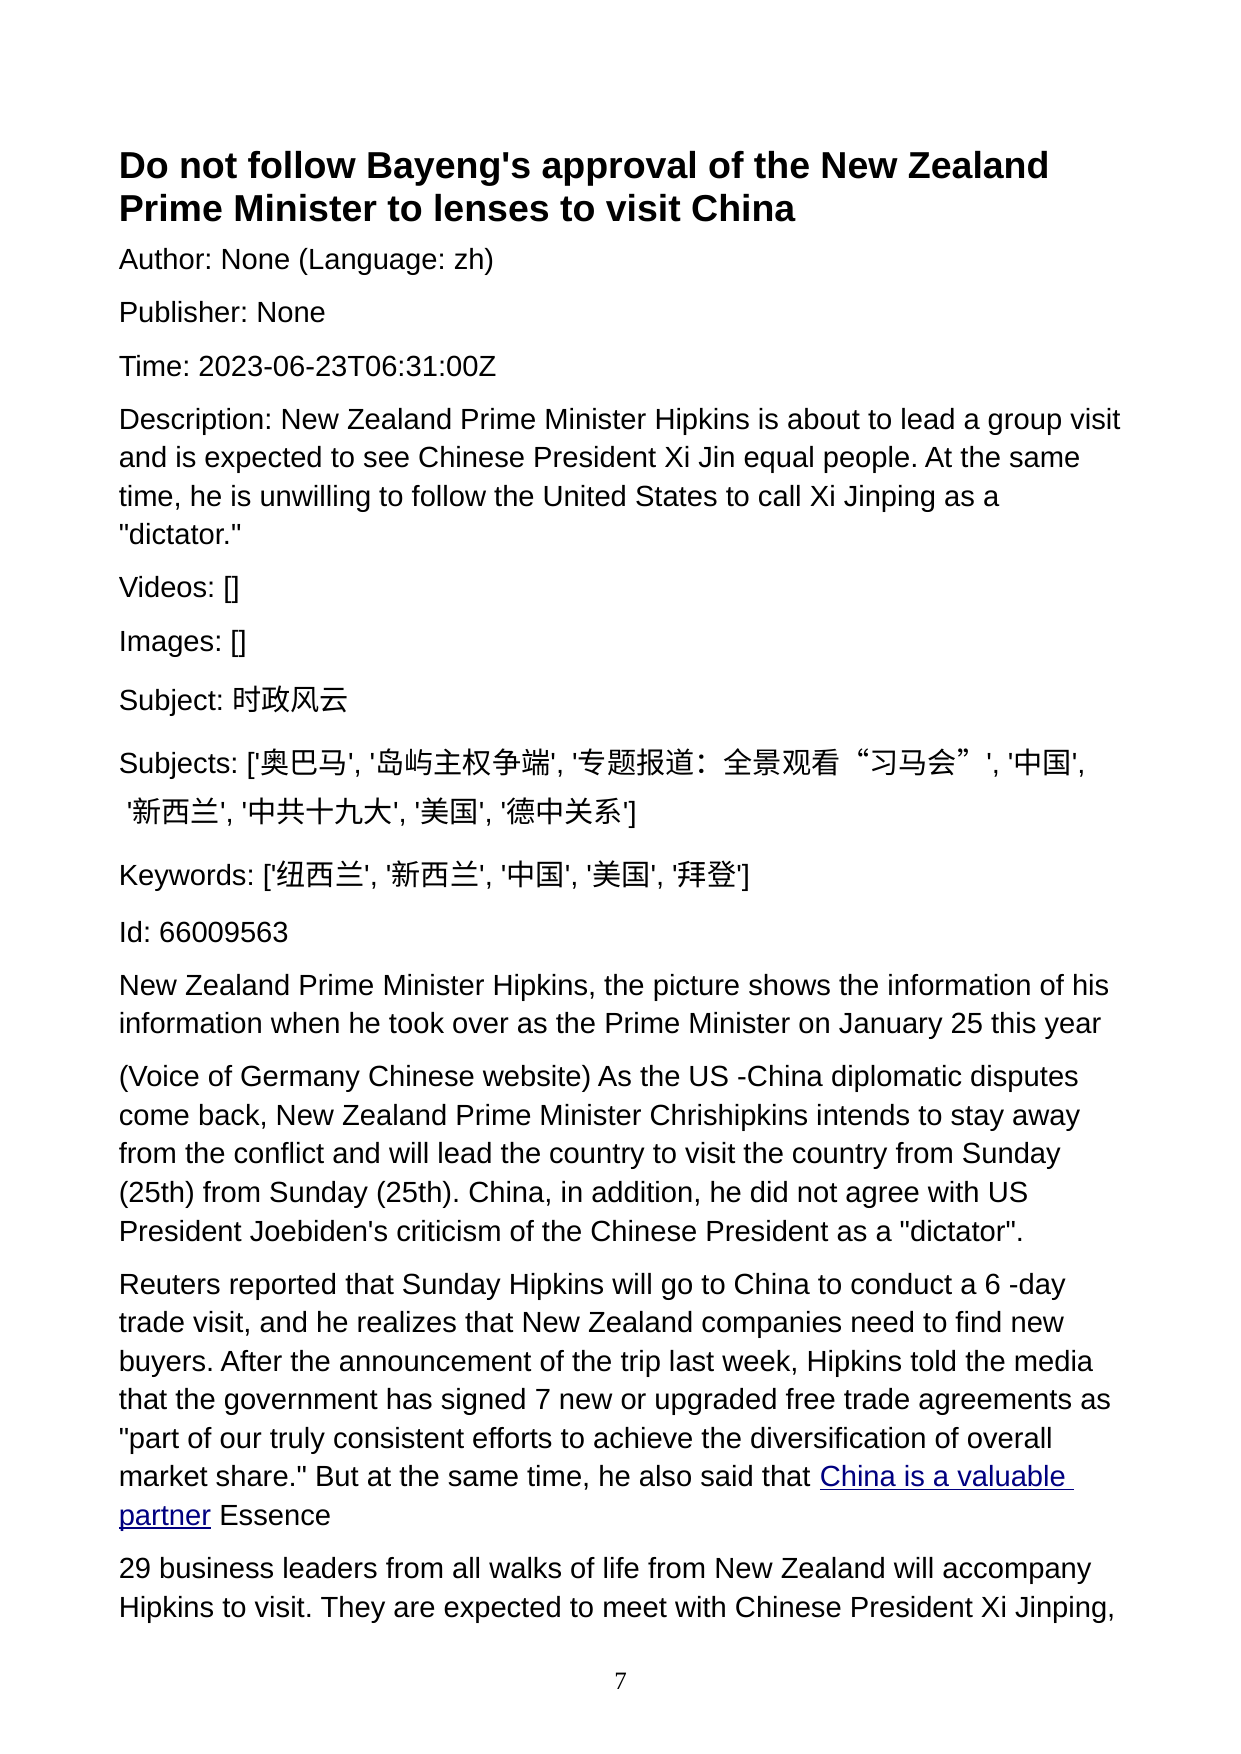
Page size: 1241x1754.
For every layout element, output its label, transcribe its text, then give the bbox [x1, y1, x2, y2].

text Time: 2023-06-23T06:31:00Z [118, 348, 1122, 382]
text New Zealand Prime Minister Hipkins, the picture shows the information of his information when he took over as the Prime Minister on January 25 this year [118, 968, 1122, 1040]
text Videos: [] [118, 570, 1122, 604]
text Id: 66009563 [118, 914, 1122, 948]
text Description: New Zealand Prime Minister Hipkins is about to lead a group visit and is expected to see Chinese President Xi Jin equal people. At the same time, he is unwilling to follow the United States to call Xi Jinping as a "dictator." [118, 402, 1122, 551]
text Subjects: ['奥巴马', '岛屿主权争端', '专题报道：全景观看“习马会”', '中国', '新西兰', '中共十九大', '美国', '德中关系'] [118, 740, 1122, 831]
subtitle Do not follow Bayeng's approval of the New Zealand Prime Minister to lenses to visit China [118, 143, 1122, 230]
text Images: [] [118, 623, 1122, 657]
text Publisher: None [118, 295, 1122, 329]
text Subject: 时政风云 [118, 677, 1122, 719]
text Author: None (Language: zh) [118, 242, 1122, 276]
text (Voice of Germany Chinese website) As the US -China diplomatic disputes come back, New Zealand Prime Minister Chrishipkins intends to stay away from the conflict and will lead the country to visit the country from Sunday (25th) from Sunday (25th). China, in addition, he did not agree with US President Joebiden's criticism of the Chinese President as a "dictator". [118, 1059, 1122, 1247]
text Reuters reported that Sunday Hipkins will go to China to conduct a 6 -day trade visit, and he realizes that New Zealand companies need to find new buyers. After the announcement of the trip last week, Hipkins told the media that the government has signed 7 new or upgraded free trade agreements as "part of our truly consistent efforts to achieve the diversification of overall market share." But at the same time, he also said that China is a valuable partner Essence [118, 1267, 1122, 1531]
text Keywords: ['纽西兰', '新西兰', '中国', '美国', '拜登'] [118, 851, 1122, 894]
text 29 business leaders from all walks of life from New Zealand will accompany Hipkins to visit. They are expected to meet with Chinese President Xi Jinping, [118, 1551, 1122, 1623]
